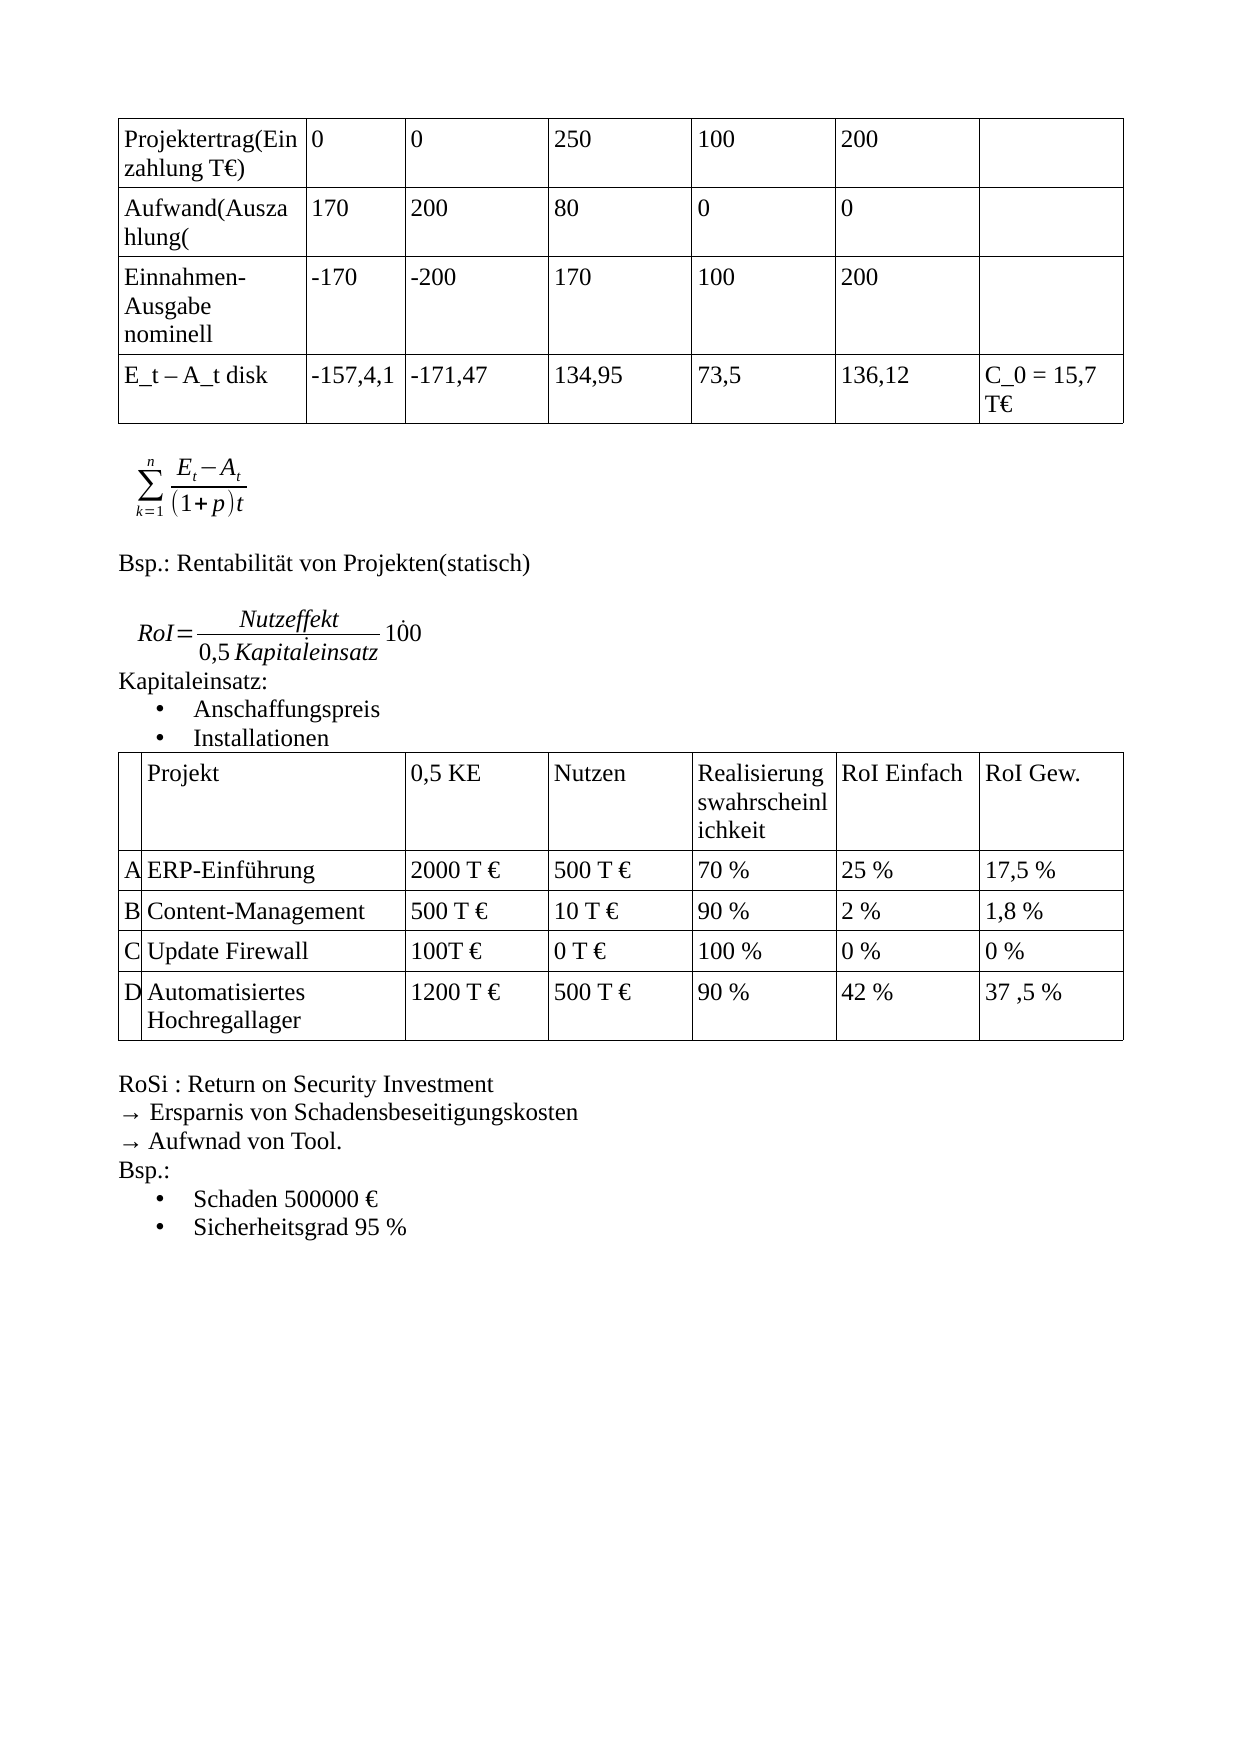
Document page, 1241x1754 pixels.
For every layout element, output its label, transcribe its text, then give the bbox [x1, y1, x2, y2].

table_cell Update Firewall [142, 931, 405, 971]
list Schaden 500000 € [156, 1184, 1122, 1212]
table_cell 0 [836, 188, 979, 256]
table_cell Content-Management [142, 891, 405, 930]
text Bsp.: Rentabilität von Projekten(statisch) [118, 548, 1122, 577]
table_cell 0 T € [549, 931, 692, 971]
table_header Projekt [142, 753, 405, 850]
text → Aufwnad von Tool. [118, 1126, 1122, 1155]
table_cell 100 [692, 119, 835, 187]
text Kapitaleinsatz: [118, 666, 1122, 694]
list Installationen [156, 723, 1122, 752]
table_cell C [119, 931, 141, 971]
table_cell 1200 T € [406, 972, 548, 1040]
table_cell 100 [692, 257, 835, 354]
table_cell 0 % [980, 931, 1123, 971]
table_header Realisierungswahrscheinlichkeit [693, 753, 836, 850]
table_cell 200 [406, 188, 548, 256]
table_cell -170 [307, 257, 405, 354]
table_cell 250 [549, 119, 691, 187]
table_cell 0 [692, 188, 835, 256]
table_cell 25 % [837, 851, 979, 890]
table_cell 80 [549, 188, 691, 256]
list Sicherheitsgrad 95 % [156, 1212, 1122, 1241]
table_header Nutzen [549, 753, 692, 850]
table_cell 10 T € [549, 891, 692, 930]
table_cell 170 [307, 188, 405, 256]
table_cell [980, 257, 1123, 354]
table_cell 136,12 [836, 355, 979, 423]
table_cell Projektertrag(Einzahlung T€) [119, 119, 306, 187]
table_cell [980, 119, 1123, 187]
text → Ersparnis von Schadensbeseitigungskosten [118, 1097, 1122, 1126]
table_cell 200 [836, 119, 979, 187]
text RoSi : Return on Security Investment [118, 1069, 1122, 1097]
table_cell 0 [406, 119, 548, 187]
table_cell Einnahmen-Ausgabe nominell [119, 257, 306, 354]
table_cell -171,47 [406, 355, 548, 423]
table_cell 90 % [693, 891, 836, 930]
table_cell A [119, 851, 141, 890]
table_cell 500 T € [406, 891, 548, 930]
table_cell 100T € [406, 931, 548, 971]
table_cell Aufwand(Auszahlung( [119, 188, 306, 256]
table_cell 170 [549, 257, 691, 354]
table_cell 2 % [837, 891, 979, 930]
table_header 0,5 KE [406, 753, 548, 850]
table_cell 2000 T € [406, 851, 548, 890]
table_cell C_0 = 15,7 T€ [980, 355, 1123, 423]
table_header [119, 753, 141, 850]
table_cell 42 % [837, 972, 979, 1040]
table_cell -157,4,1 [307, 355, 405, 423]
table_cell 100 % [693, 931, 836, 971]
table_header RoI Gew. [980, 753, 1123, 850]
table_cell 73,5 [692, 355, 835, 423]
table_header RoI Einfach [837, 753, 979, 850]
table_cell 1,8 % [980, 891, 1123, 930]
table_cell 500 T € [549, 851, 692, 890]
table_cell 0 [307, 119, 405, 187]
table_cell E_t – A_t disk [119, 355, 306, 423]
table_cell 17,5 % [980, 851, 1123, 890]
text Bsp.: [118, 1155, 1122, 1184]
table_cell 500 T € [549, 972, 692, 1040]
table_cell [980, 188, 1123, 256]
table_cell D [119, 972, 141, 1040]
table_cell 37 ,5 % [980, 972, 1123, 1040]
table_cell 70 % [693, 851, 836, 890]
table_cell -200 [406, 257, 548, 354]
table_cell B [119, 891, 141, 930]
list Anschaffungspreis [156, 694, 1122, 723]
table_cell 90 % [693, 972, 836, 1040]
table_cell Automatisiertes Hochregallager [142, 972, 405, 1040]
table_cell 200 [836, 257, 979, 354]
table_cell 0 % [837, 931, 979, 971]
table_cell 134,95 [549, 355, 691, 423]
table_cell ERP-Einführung [142, 851, 405, 890]
